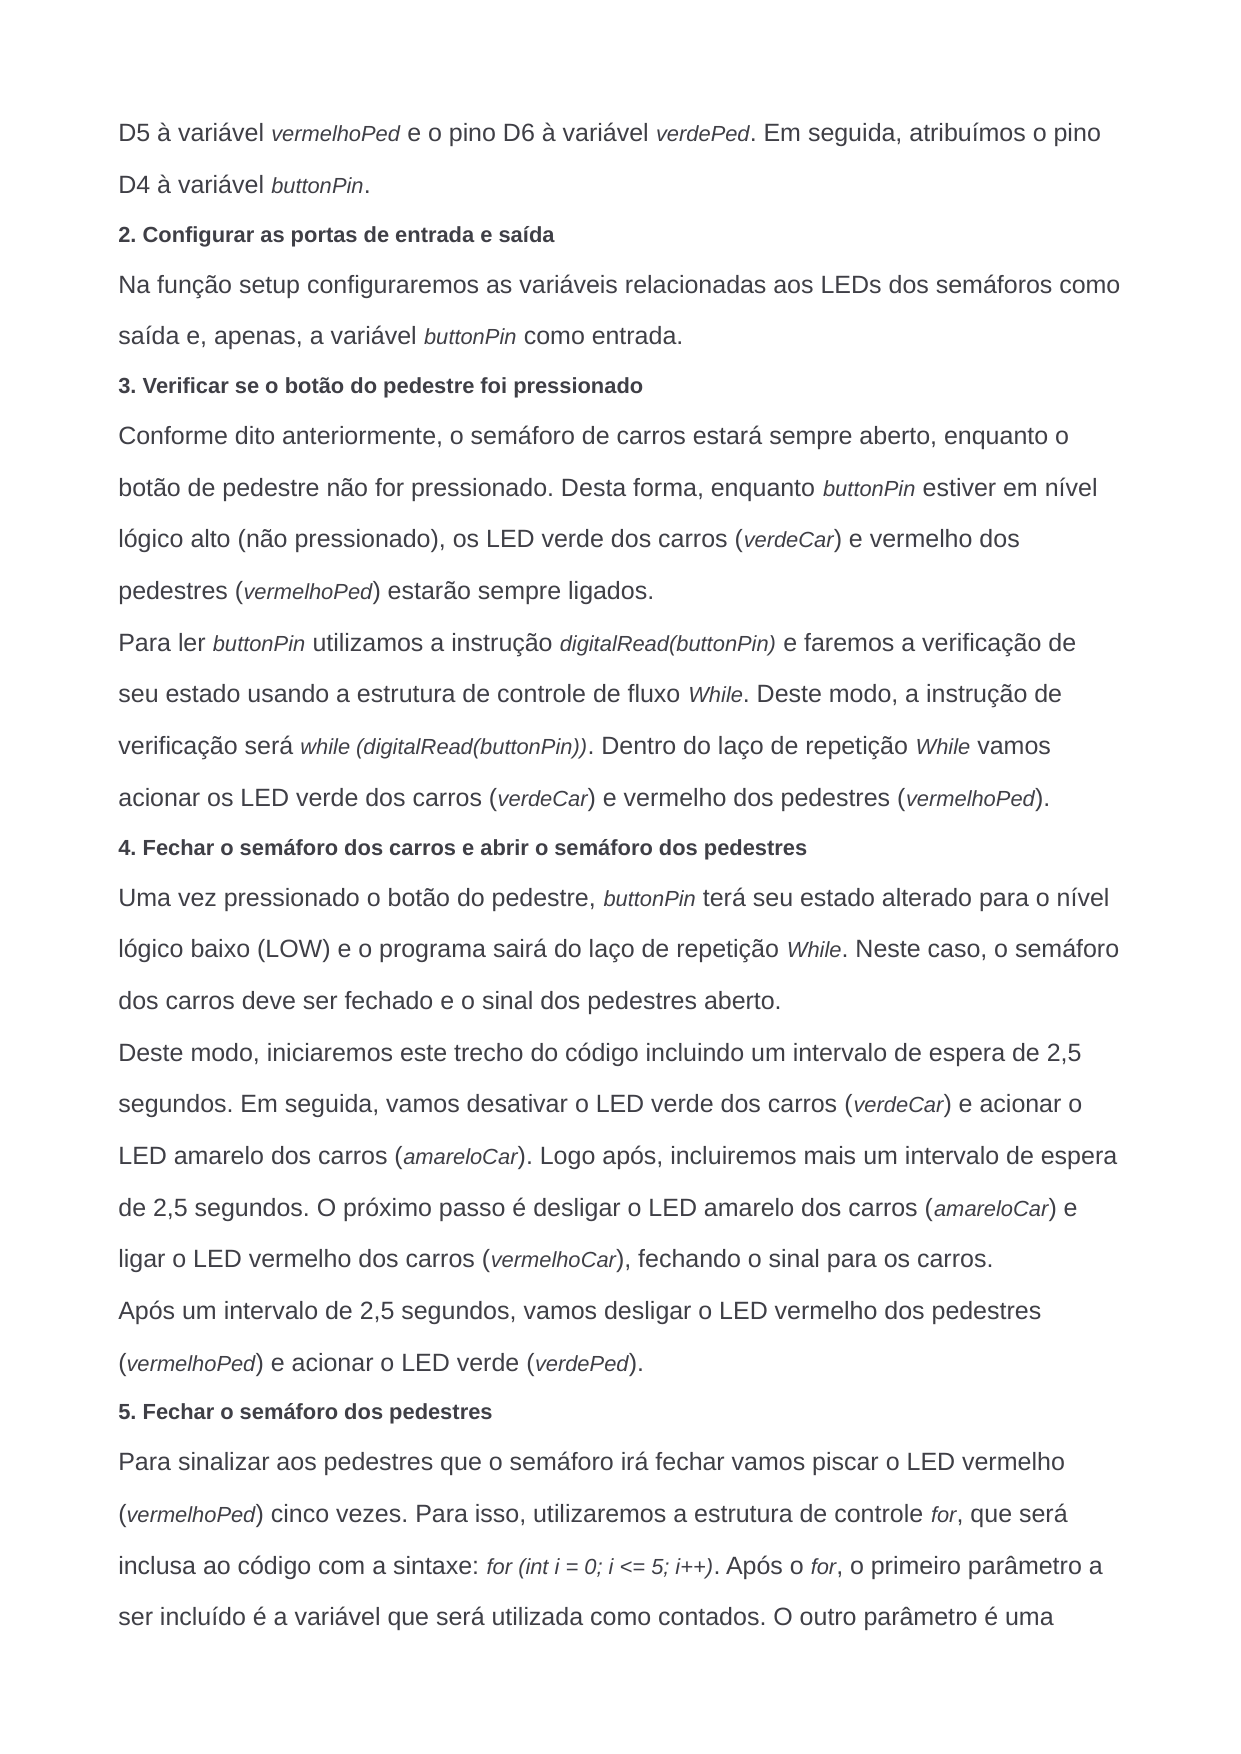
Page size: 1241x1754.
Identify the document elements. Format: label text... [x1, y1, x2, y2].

text D5 à variável vermelhoPed e o pino D6 à variável verdePed. Em seguida, atribuímos o pino D4 à variável buttonPin. [118, 118, 1122, 198]
text 3. Verificar se o botão do pedestre foi pressionado Conforme dito anteriormente, o semáforo de carros estará sempre aberto, enquanto o botão de pedestre não for pressionado. Desta forma, enquanto buttonPin estiver em nível lógico alto (não pressionado), os LED verde dos carros (verdeCar) e vermelho dos pedestres (vermelhoPed) estarão sempre ligados. Para ler buttonPin utilizamos a instrução digitalRead(buttonPin) e faremos a verificação de seu estado usando a estrutura de controle de fluxo While. Deste modo, a instrução de verificação será while (digitalRead(buttonPin)). Dentro do laço de repetição While vamos acionar os LED verde dos carros (verdeCar) e vermelho dos pedestres (vermelhoPed). [118, 373, 1122, 811]
text 2. Configurar as portas de entrada e saída Na função setup configuraremos as variáveis relacionadas aos LEDs dos semáforos como saída e, apenas, a variável buttonPin como entrada. [118, 221, 1122, 350]
text 4. Fechar o semáforo dos carros e abrir o semáforo dos pedestres Uma vez pressionado o botão do pedestre, buttonPin terá seu estado alterado para o nível lógico baixo (LOW) e o programa sairá do laço de repetição While. Neste caso, o semáforo dos carros deve ser fechado e o sinal dos pedestres aberto. Deste modo, iniciaremos este trecho do código incluindo um intervalo de espera de 2,5 segundos. Em seguida, vamos desativar o LED verde dos carros (verdeCar) e acionar o LED amarelo dos carros (amareloCar). Logo após, incluiremos mais um intervalo de espera de 2,5 segundos. O próximo passo é desligar o LED amarelo dos carros (amareloCar) e ligar o LED vermelho dos carros (vermelhoCar), fechando o sinal para os carros. Após um intervalo de 2,5 segundos, vamos desligar o LED vermelho dos pedestres (vermelhoPed) e acionar o LED verde (verdePed). [118, 834, 1122, 1376]
text 5. Fechar o semáforo dos pedestres Para sinalizar aos pedestres que o semáforo irá fechar vamos piscar o LED vermelho (vermelhoPed) cinco vezes. Para isso, utilizaremos a estrutura de controle for, que será inclusa ao código com a sintaxe: for (int i = 0; i <= 5; i++). Após o for, o primeiro parâmetro a ser incluído é a variável que será utilizada como contados. O outro parâmetro é uma [118, 1399, 1122, 1631]
